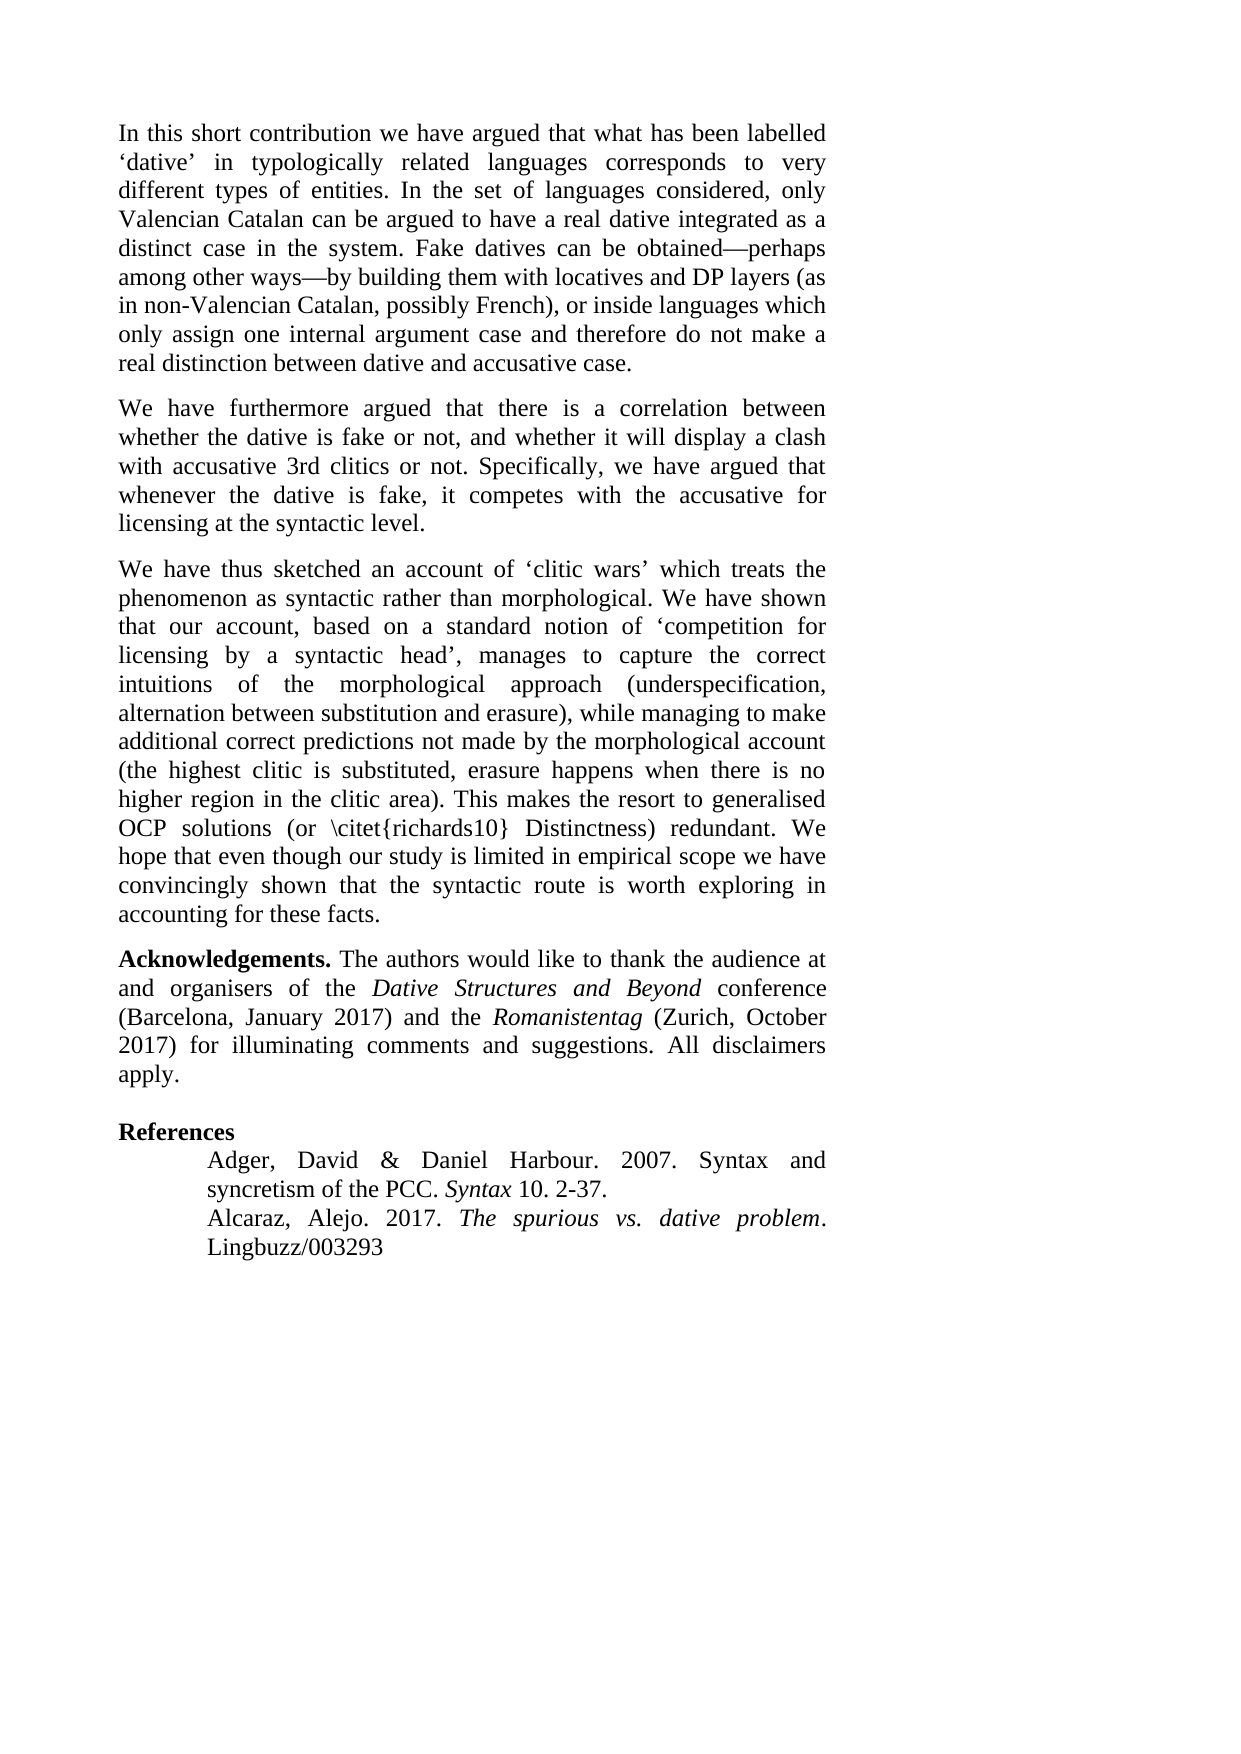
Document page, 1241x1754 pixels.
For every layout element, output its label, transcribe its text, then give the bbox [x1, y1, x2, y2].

text In this short contribution we have argued that what has been labelled ‘dative’ in typologically related languages corresponds to very different types of entities. In the set of languages considered, only Valencian Catalan can be argued to have a real dative integrated as a distinct case in the system. Fake datives can be obtained—perhaps among other ways—by building them with locatives and DP layers (as in non-Valencian Catalan, possibly French), or inside languages which only assign one internal argument case and therefore do not make a real distinction between dative and accusative case. [118, 118, 827, 377]
text We have thus sketched an account of ‘clitic wars’ which treats the phenomenon as syntactic rather than morphological. We have shown that our account, based on a standard notion of ‘competition for licensing by a syntactic head’, manages to capture the correct intuitions of the morphological approach (underspecification, alternation between substitution and erasure), while managing to make additional correct predictions not made by the morphological account (the highest clitic is substituted, erasure happens when there is no higher region in the clitic area). This makes the resort to generalised OCP solutions (or \citet{richards10} Distinctness) redundant. We hope that even though our study is limited in empirical scope we have convincingly shown that the syntactic route is worth exploring in accounting for these facts. [118, 554, 827, 928]
text Adger, David & Daniel Harbour. 2007. Syntax and syncretism of the PCC. Syntax 10. 2-37. [207, 1146, 827, 1203]
text Alcaraz, Alejo. 2017. The spurious vs. dative problem. Lingbuzz/003293 [207, 1203, 827, 1261]
text We have furthermore argued that there is a correlation between whether the dative is fake or not, and whether it will display a clash with accusative 3rd clitics or not. Specifically, we have argued that whenever the dative is fake, it competes with the accusative for licensing at the syntactic level. [118, 393, 827, 537]
text References [118, 1117, 827, 1146]
text Acknowledgements. The authors would like to thank the audience at and organisers of the Dative Structures and Beyond conference (Barcelona, January 2017) and the Romanistentag (Zurich, October 2017) for illuminating comments and suggestions. All disclaimers apply. [118, 944, 827, 1088]
